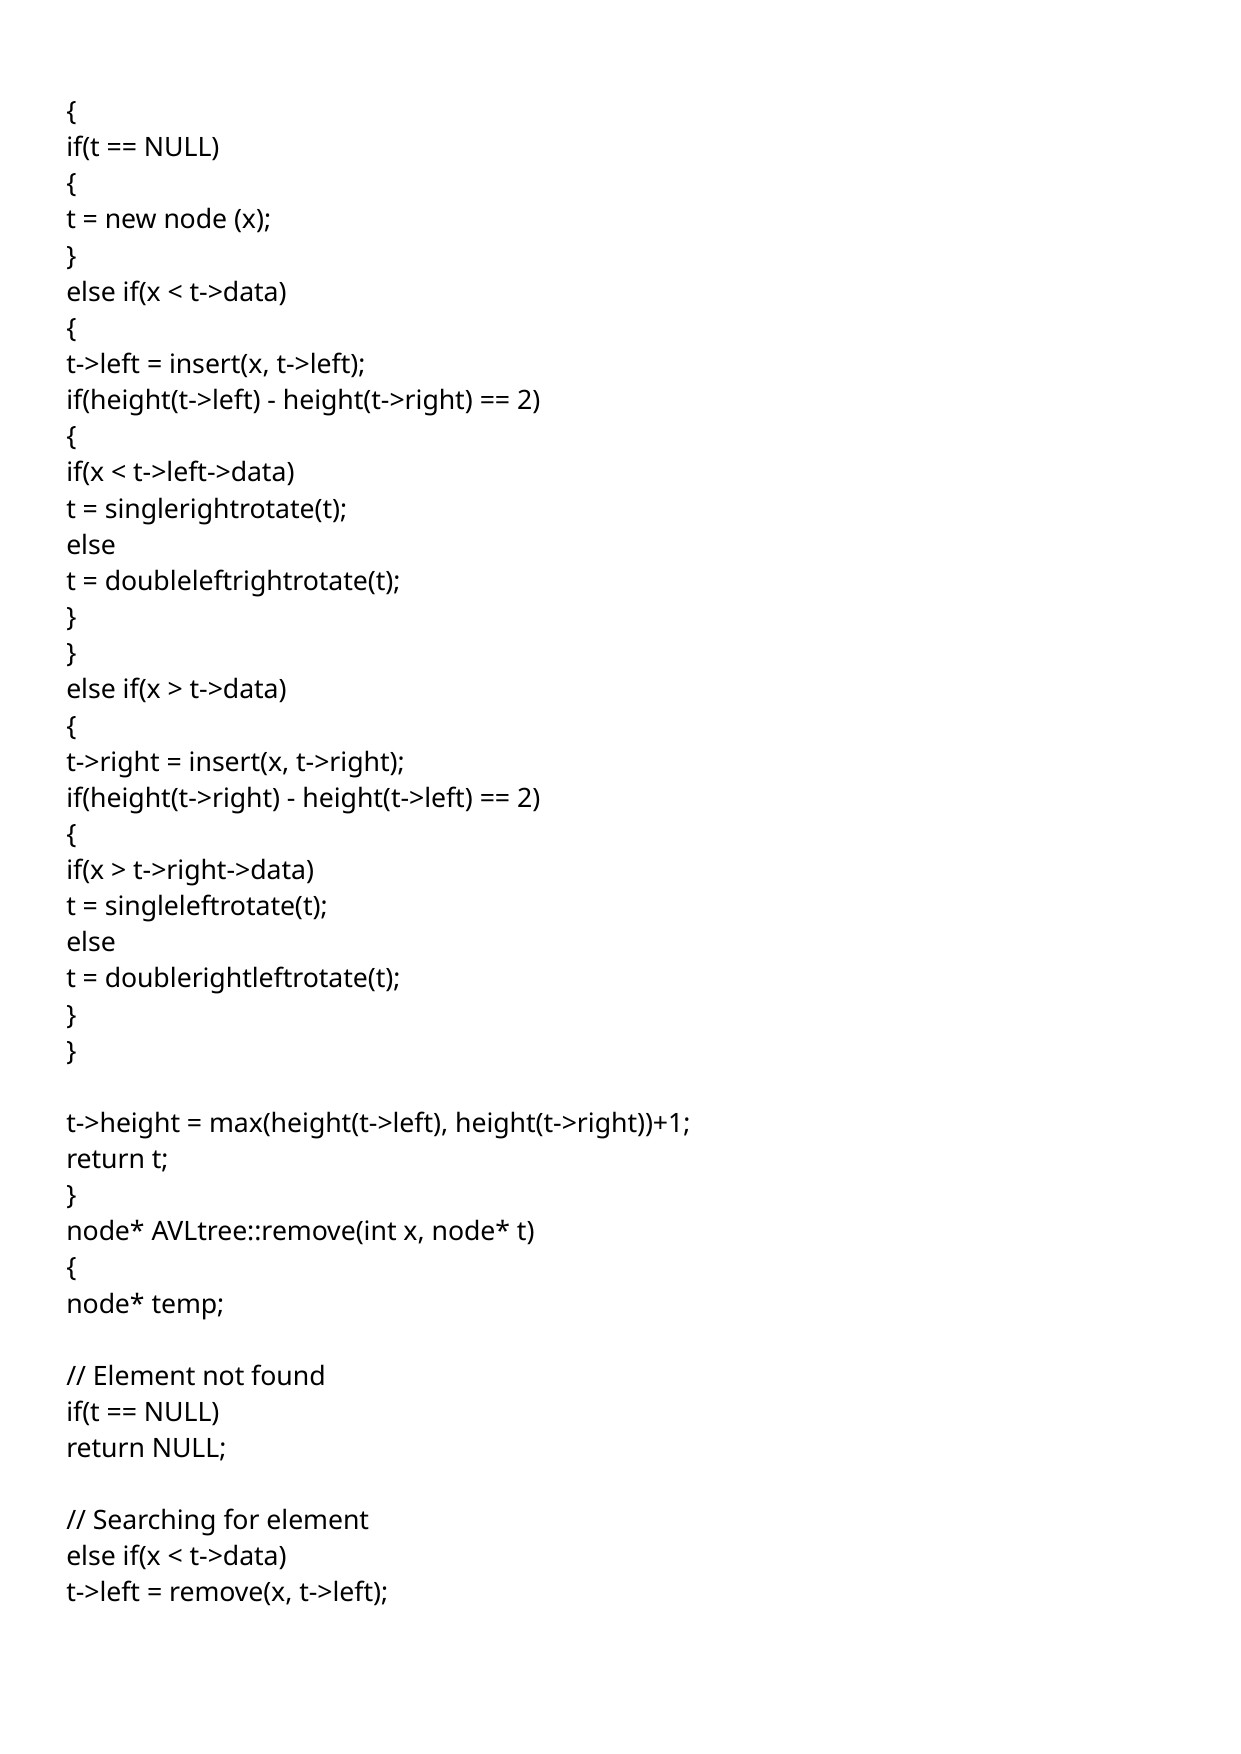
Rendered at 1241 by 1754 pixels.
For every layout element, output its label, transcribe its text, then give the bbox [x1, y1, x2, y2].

text t = new node (x); [66, 200, 1122, 237]
text node* AVLtree::remove(int x, node* t) [66, 1212, 1122, 1248]
text t = doubleleftrightrotate(t); [66, 562, 1122, 598]
text if(x > t->right->data) [66, 851, 1122, 887]
text return t; [66, 1140, 1122, 1176]
text { [66, 309, 1122, 345]
text else if(x < t->data) [66, 273, 1122, 309]
text t = singlerightrotate(t); [66, 489, 1122, 526]
text else [66, 526, 1122, 562]
text if(height(t->right) - height(t->left) == 2) [66, 779, 1122, 815]
text } [66, 1176, 1122, 1212]
text } [66, 634, 1122, 670]
text } [66, 996, 1122, 1032]
text { [66, 417, 1122, 453]
text } [66, 1032, 1122, 1068]
text { [66, 164, 1122, 200]
text if(t == NULL) [66, 1393, 1122, 1429]
text t->right = insert(x, t->right); [66, 743, 1122, 779]
text { [66, 706, 1122, 743]
text { [66, 92, 1122, 128]
text return NULL; [66, 1429, 1122, 1465]
text else if(x > t->data) [66, 670, 1122, 706]
text t->left = insert(x, t->left); [66, 345, 1122, 381]
text // Searching for element [66, 1501, 1122, 1537]
text if(x < t->left->data) [66, 453, 1122, 489]
text t->left = remove(x, t->left); [66, 1573, 1122, 1609]
text // Element not found [66, 1357, 1122, 1393]
text else [66, 923, 1122, 959]
text t = singleleftrotate(t); [66, 887, 1122, 923]
text { [66, 1248, 1122, 1284]
text { [66, 815, 1122, 851]
text if(t == NULL) [66, 128, 1122, 164]
text } [66, 237, 1122, 273]
text node* temp; [66, 1284, 1122, 1321]
text } [66, 598, 1122, 634]
text else if(x < t->data) [66, 1537, 1122, 1573]
text t = doublerightleftrotate(t); [66, 959, 1122, 996]
text t->height = max(height(t->left), height(t->right))+1; [66, 1104, 1122, 1140]
text if(height(t->left) - height(t->right) == 2) [66, 381, 1122, 417]
